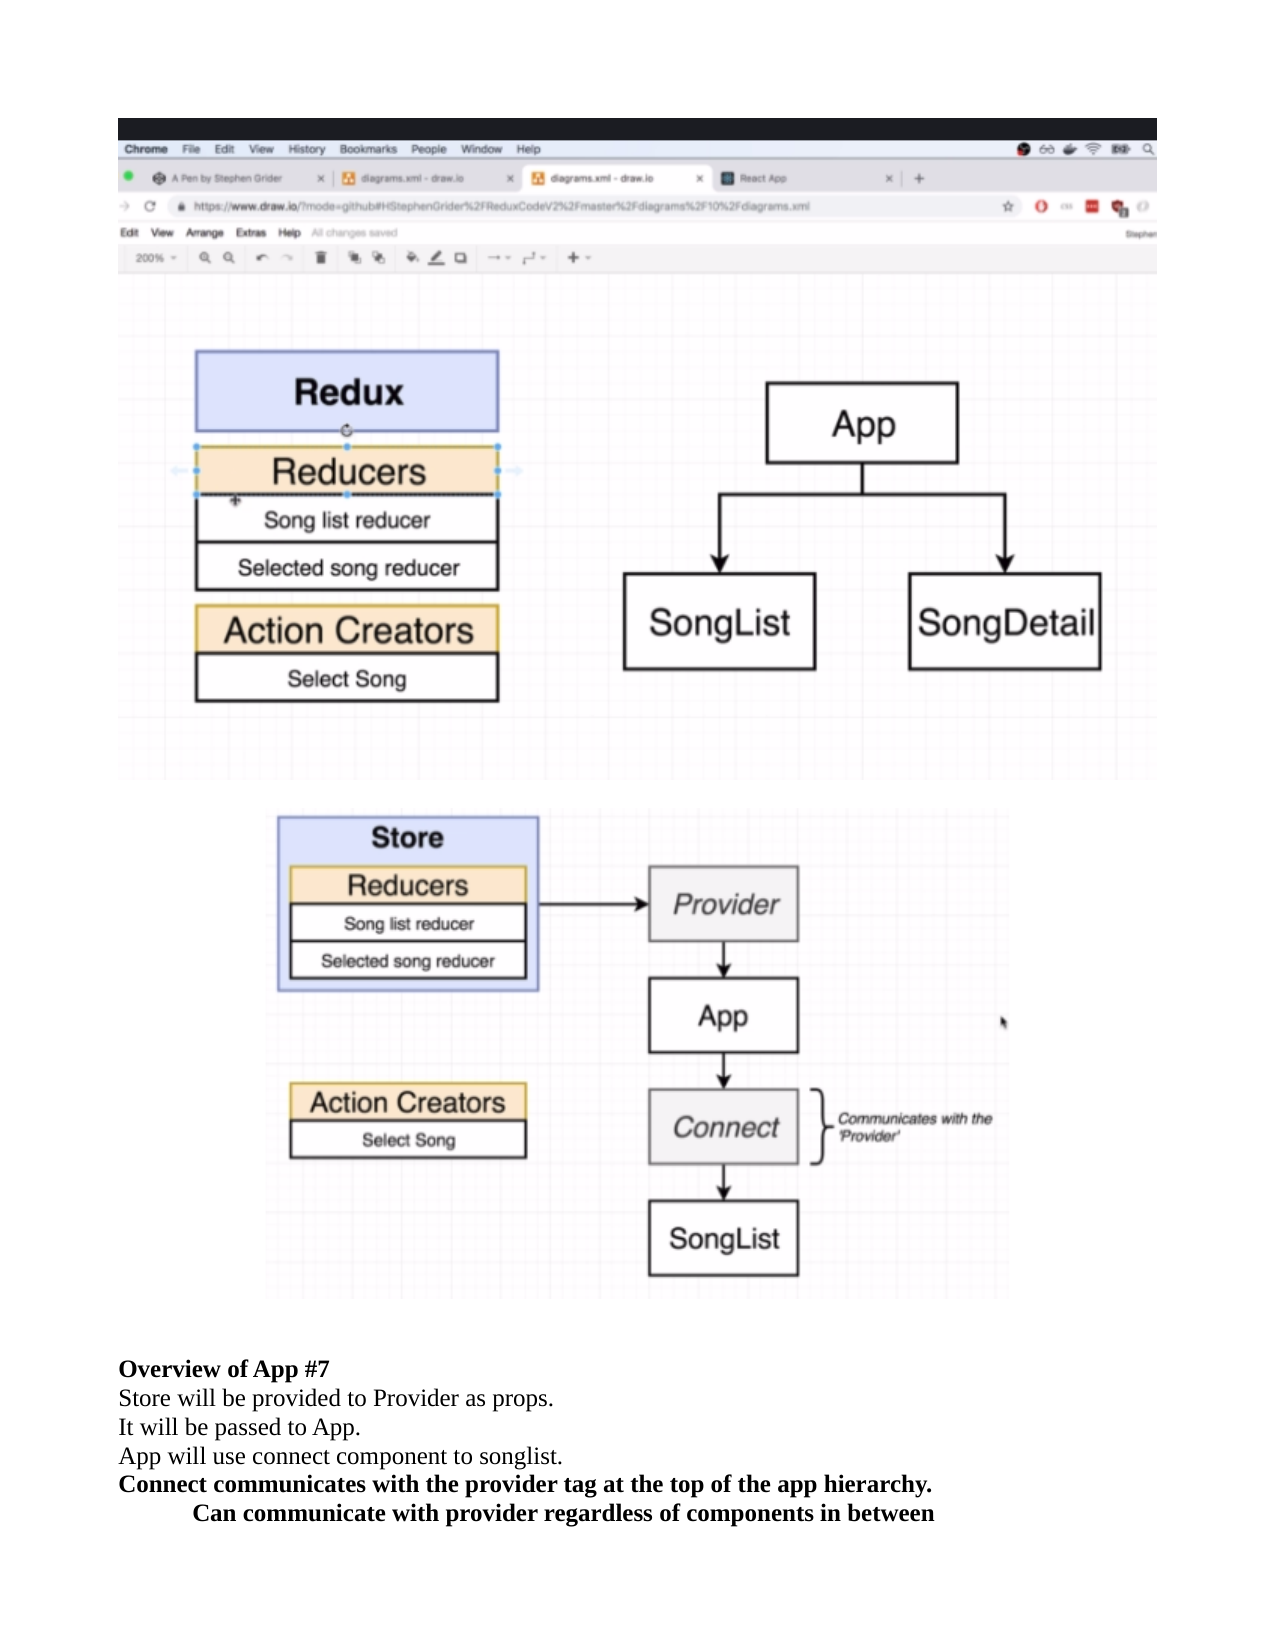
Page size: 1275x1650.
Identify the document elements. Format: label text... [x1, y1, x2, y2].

text Store will be provided to Provider as props. [118, 1383, 1157, 1412]
picture [265, 808, 1010, 1299]
picture [118, 118, 1157, 780]
text App will use connect component to songlist. [118, 1441, 1157, 1469]
text Connect communicates with the provider tag at the top of the app hierarchy. [118, 1469, 1157, 1498]
text Can communicate with provider regardless of components in between [118, 1498, 1157, 1527]
text It will be passed to App. [118, 1412, 1157, 1441]
text Overview of App #7 [118, 1354, 1157, 1383]
